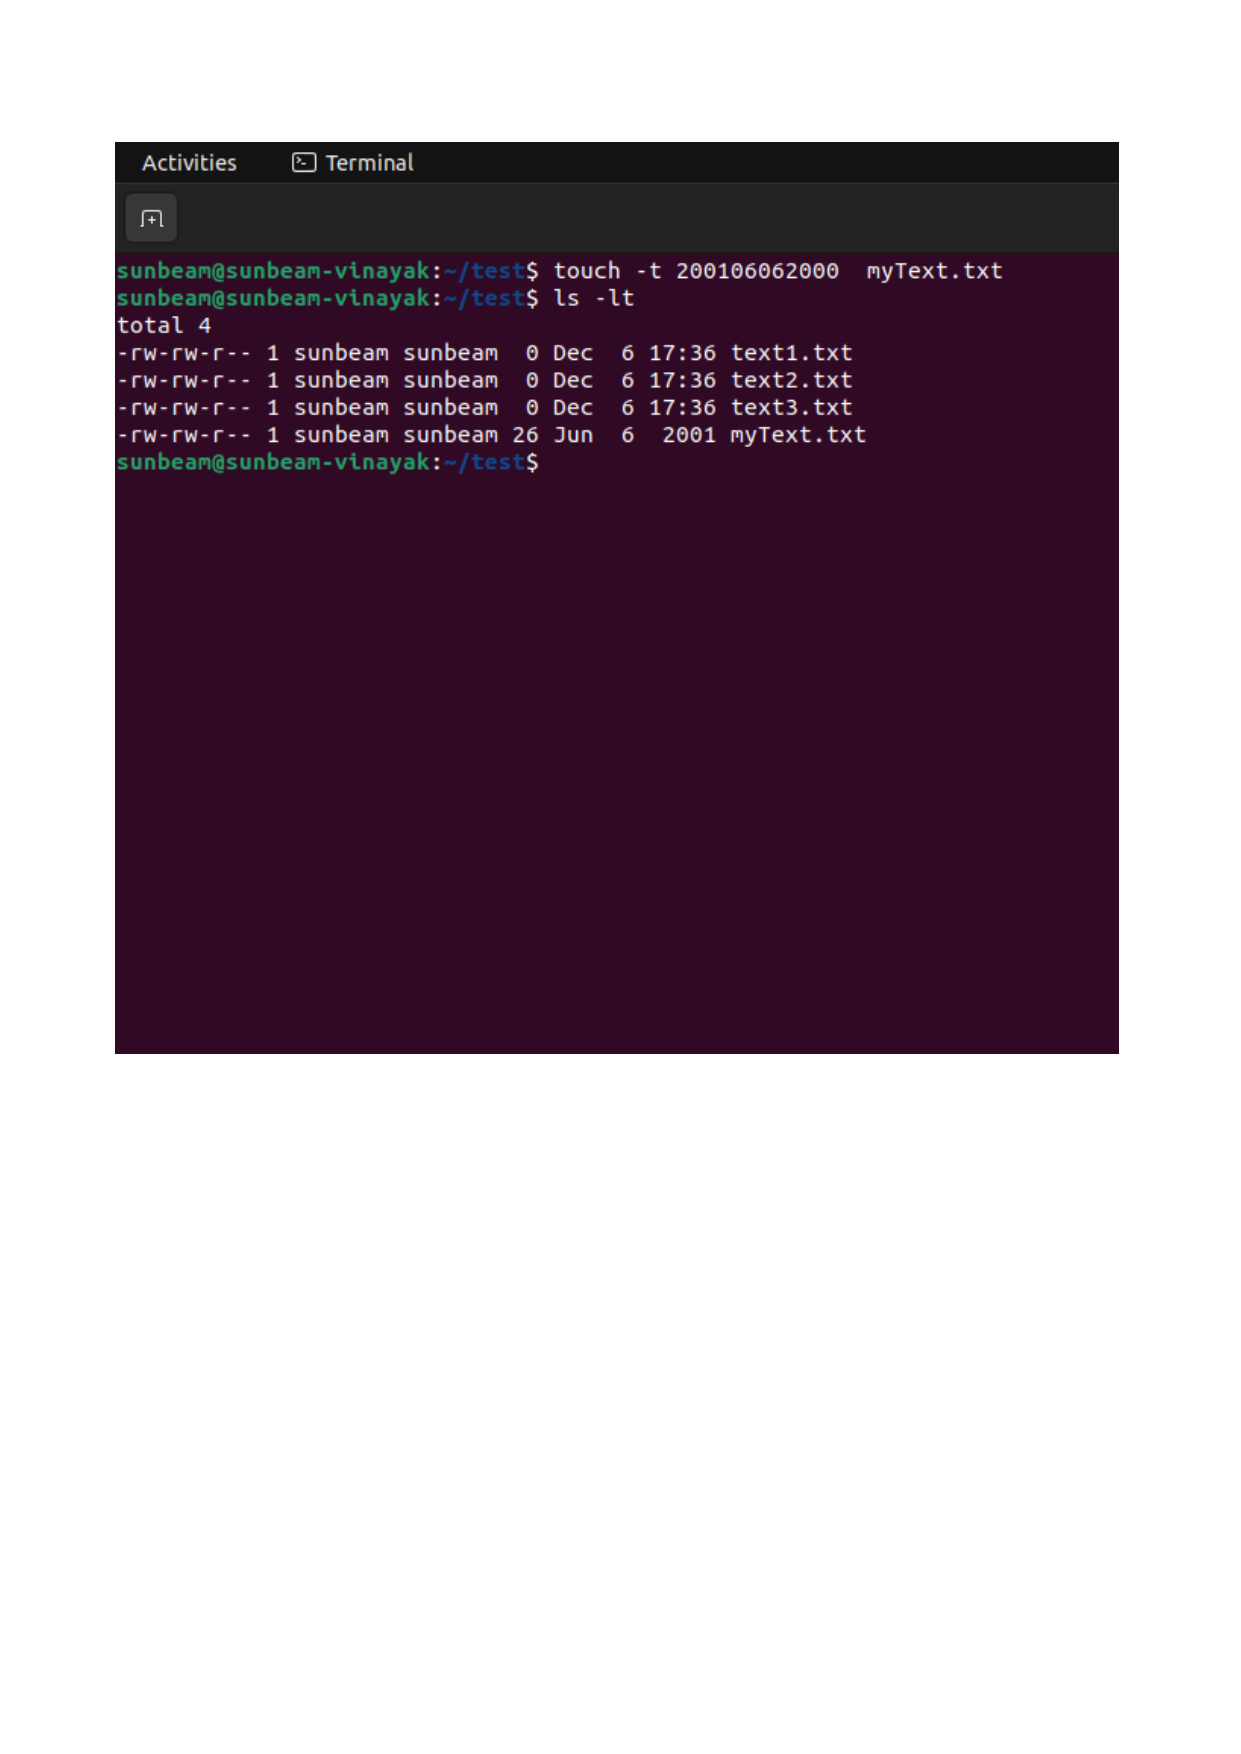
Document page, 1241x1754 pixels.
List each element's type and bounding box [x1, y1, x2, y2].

picture [115, 142, 1119, 1054]
